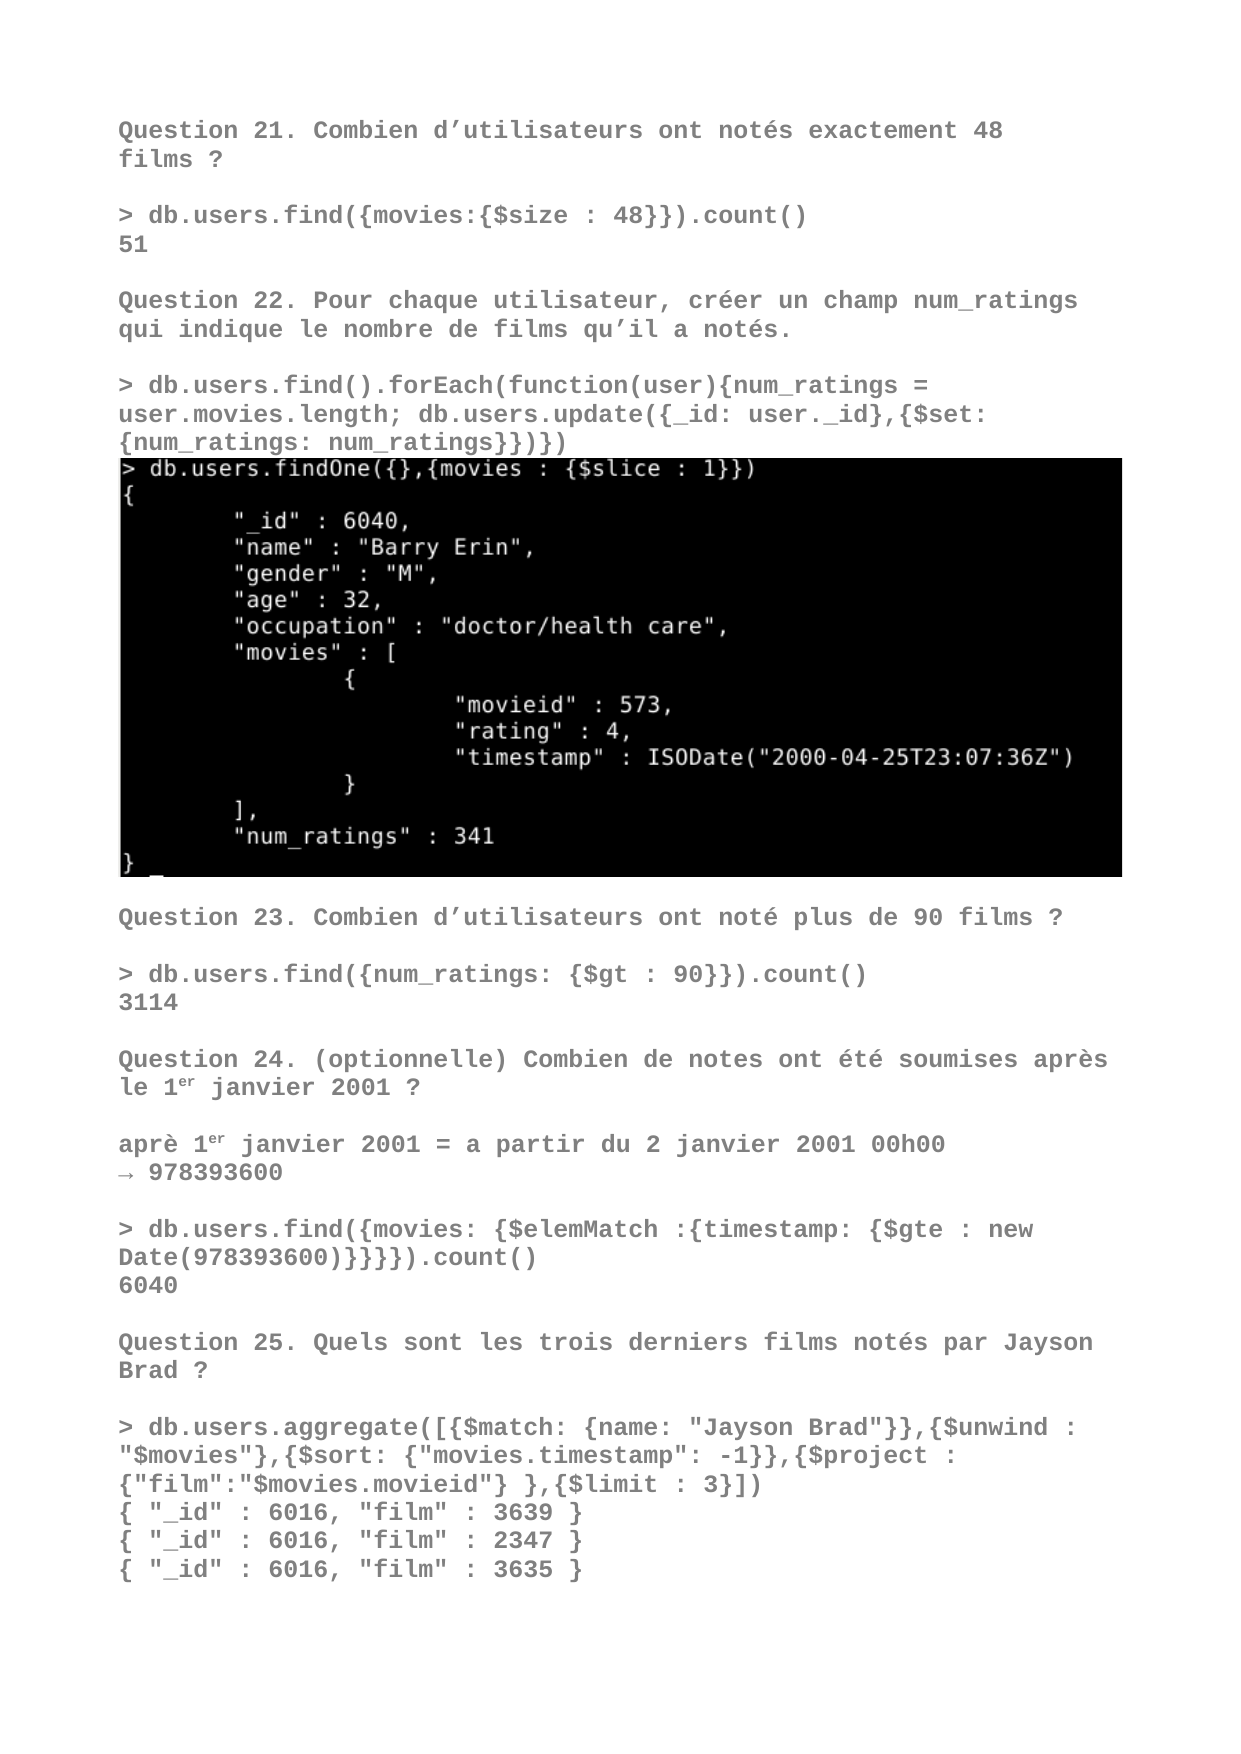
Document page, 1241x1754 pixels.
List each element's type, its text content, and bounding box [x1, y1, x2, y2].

text 51 [118, 231, 1122, 260]
text > db.users.find().forEach(function(user){num_ratings = user.movies.length; db.users.update({_id: user._id},{$set: {num_ratings: num_ratings}})}) [118, 373, 1122, 458]
text { "_id" : 6016, "film" : 3635 } [118, 1556, 1122, 1585]
text Question 21. Combien d’utilisateurs ont notés exactement 48 films ? [118, 118, 1122, 175]
text → 978393600 [118, 1160, 1122, 1188]
text Question 23. Combien d’utilisateurs ont noté plus de 90 films ? [118, 905, 1122, 933]
text > db.users.aggregate([{$match: {name: "Jayson Brad"}},{$unwind : "$movies"},{$sort: {"movies.timestamp": -1}},{$project :{"film":"$movies.movieid"} },{$limit : 3}]) [118, 1415, 1122, 1500]
text 6040 [118, 1273, 1122, 1301]
text Question 24. (optionnelle) Combien de notes ont été soumises après le 1er janvier 2001 ? [118, 1046, 1122, 1103]
text Question 25. Quels sont les trois derniers films notés par Jayson Brad ? [118, 1330, 1122, 1386]
text > db.users.find({movies: {$elemMatch :{timestamp: {$gte : new Date(978393600)}}}}).count() [118, 1216, 1122, 1273]
text { "_id" : 6016, "film" : 3639 } [118, 1500, 1122, 1528]
text { "_id" : 6016, "film" : 2347 } [118, 1528, 1122, 1556]
picture [118, 458, 1123, 877]
text 3114 [118, 990, 1122, 1018]
text aprè 1er janvier 2001 = a partir du 2 janvier 2001 00h00 [118, 1131, 1122, 1160]
text > db.users.find({movies:{$size : 48}}).count() [118, 203, 1122, 231]
text Question 22. Pour chaque utilisateur, créer un champ num_ratings qui indique le nombre de films qu’il a notés. [118, 288, 1122, 345]
text > db.users.find({num_ratings: {$gt : 90}}).count() [118, 961, 1122, 990]
